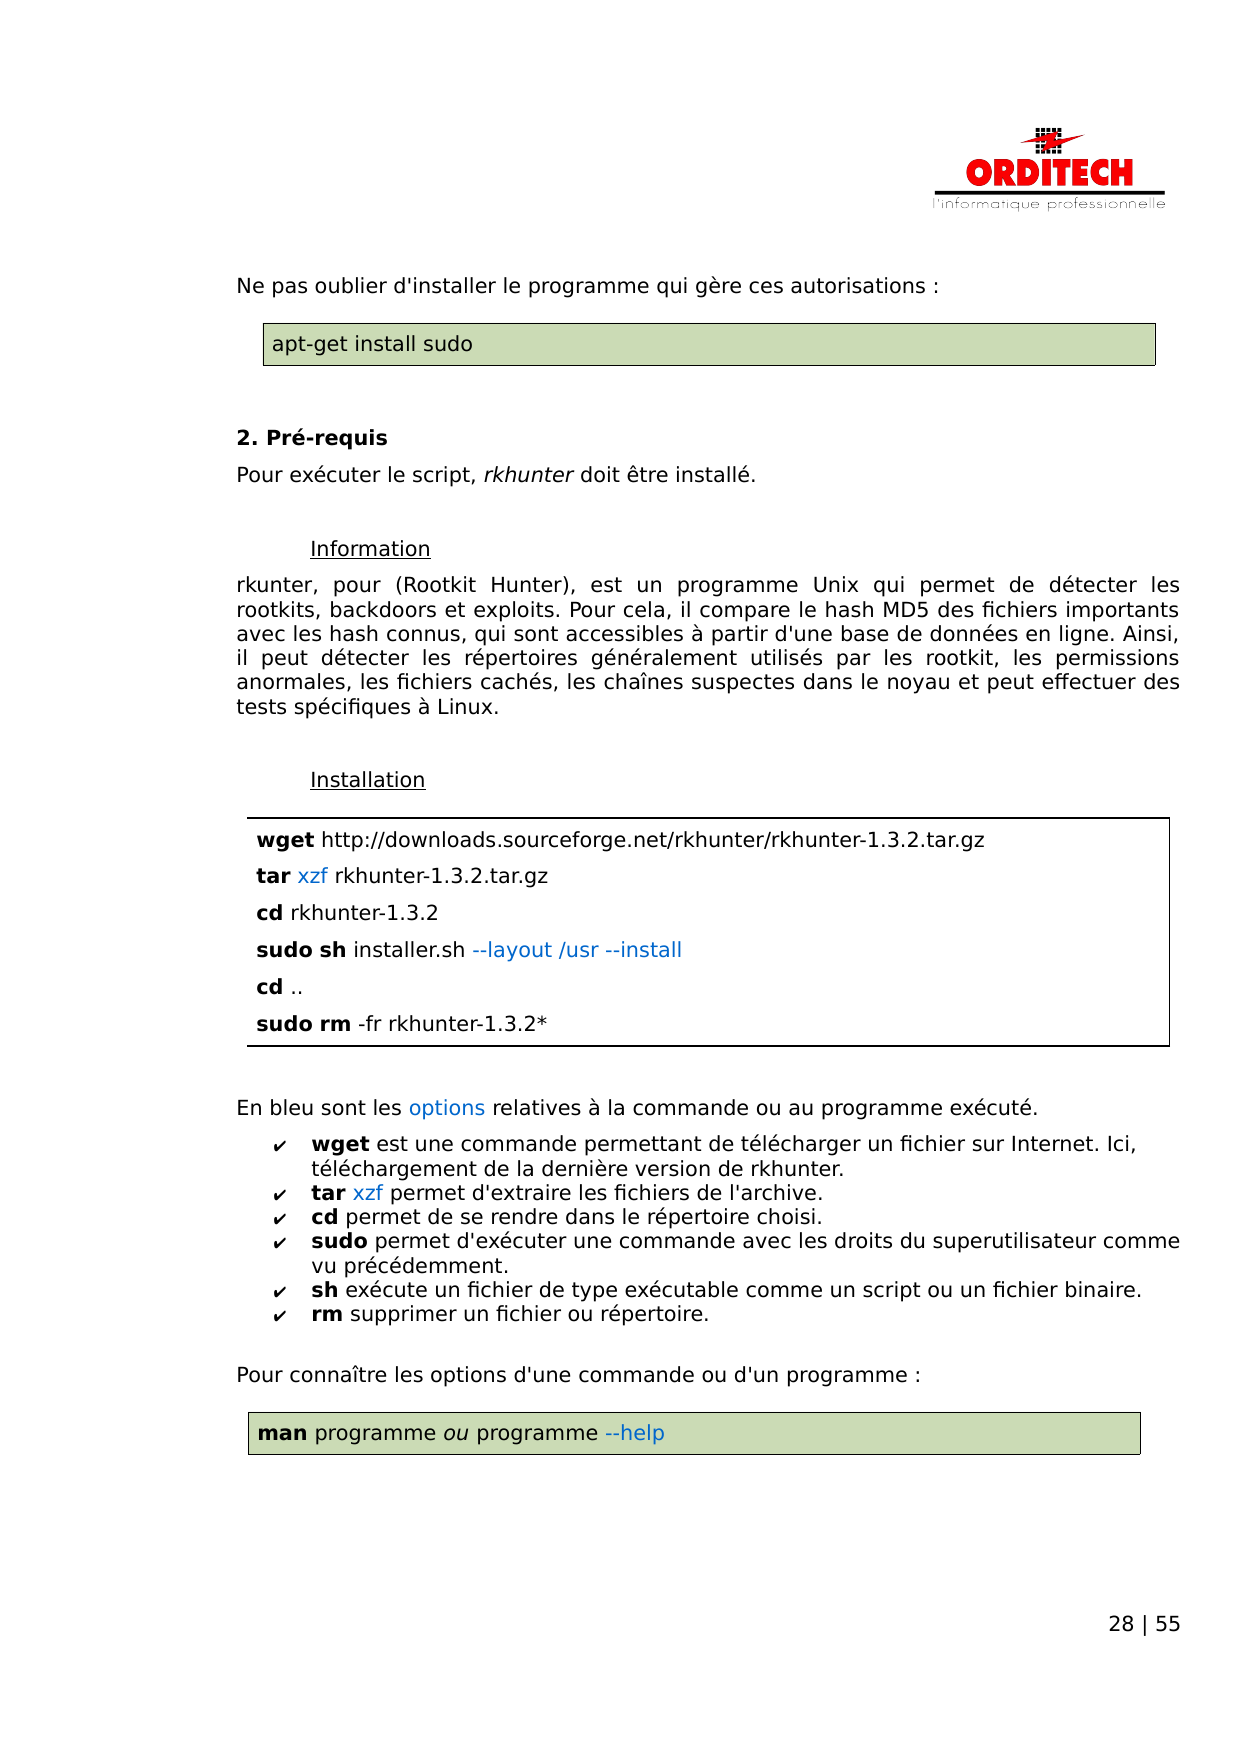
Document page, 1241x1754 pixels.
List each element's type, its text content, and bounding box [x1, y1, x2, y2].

list cd permet de se rendre dans le répertoire choisi. [274, 1205, 1181, 1229]
text 2. Pré-requis [236, 426, 1181, 451]
text cd .. [256, 975, 1160, 999]
list rm supprimer un fichier ou répertoire. [274, 1302, 1181, 1326]
text Information [236, 537, 1181, 561]
text apt-get install sudo [272, 332, 1146, 356]
text sudo rm -fr rkhunter-1.3.2* [256, 1012, 1160, 1036]
text Ne pas oublier d'installer le programme qui gère ces autorisations : [236, 274, 1181, 298]
text sudo sh installer.sh --layout /usr --install [256, 938, 1160, 962]
text man programme ou programme --help [257, 1421, 1131, 1445]
text tar xzf rkhunter-1.3.2.tar.gz [256, 864, 1160, 889]
text Pour connaître les options d'une commande ou d'un programme : [236, 1363, 1181, 1387]
text cd rkhunter-1.3.2 [256, 901, 1160, 926]
text rkunter, pour (Rootkit Hunter), est un programme Unix qui permet de détecter les rootkits, backdoors et exploits. Pour cela, il compare le hash MD5 des fichiers importants avec les hash connus, qui sont accessibles à partir d'une base de données en ligne. Ainsi, il peut détecter les répertoires généralement utilisés par les rootkit, les permissions anormales, les fichiers cachés, les chaînes suspectes dans le noyau et peut effectuer des tests spécifiques à Linux. [236, 573, 1181, 719]
text Pour exécuter le script, rkhunter doit être installé. [236, 463, 1181, 487]
text Installation [236, 768, 1181, 792]
list sh exécute un fichier de type exécutable comme un script ou un fichier binaire. [274, 1278, 1181, 1302]
list sudo permet d'exécuter une commande avec les droits du superutilisateur comme vu précédemment. [274, 1229, 1181, 1278]
list wget est une commande permettant de télécharger un fichier sur Internet. Ici, téléchargement de la dernière version de rkhunter. [274, 1132, 1181, 1181]
picture [920, 118, 1182, 221]
list tar xzf permet d'extraire les fichiers de l'archive. [274, 1181, 1181, 1205]
text wget http://downloads.sourceforge.net/rkhunter/rkhunter-1.3.2.tar.gz [256, 828, 1160, 852]
text En bleu sont les options relatives à la commande ou au programme exécuté. [236, 1096, 1181, 1120]
